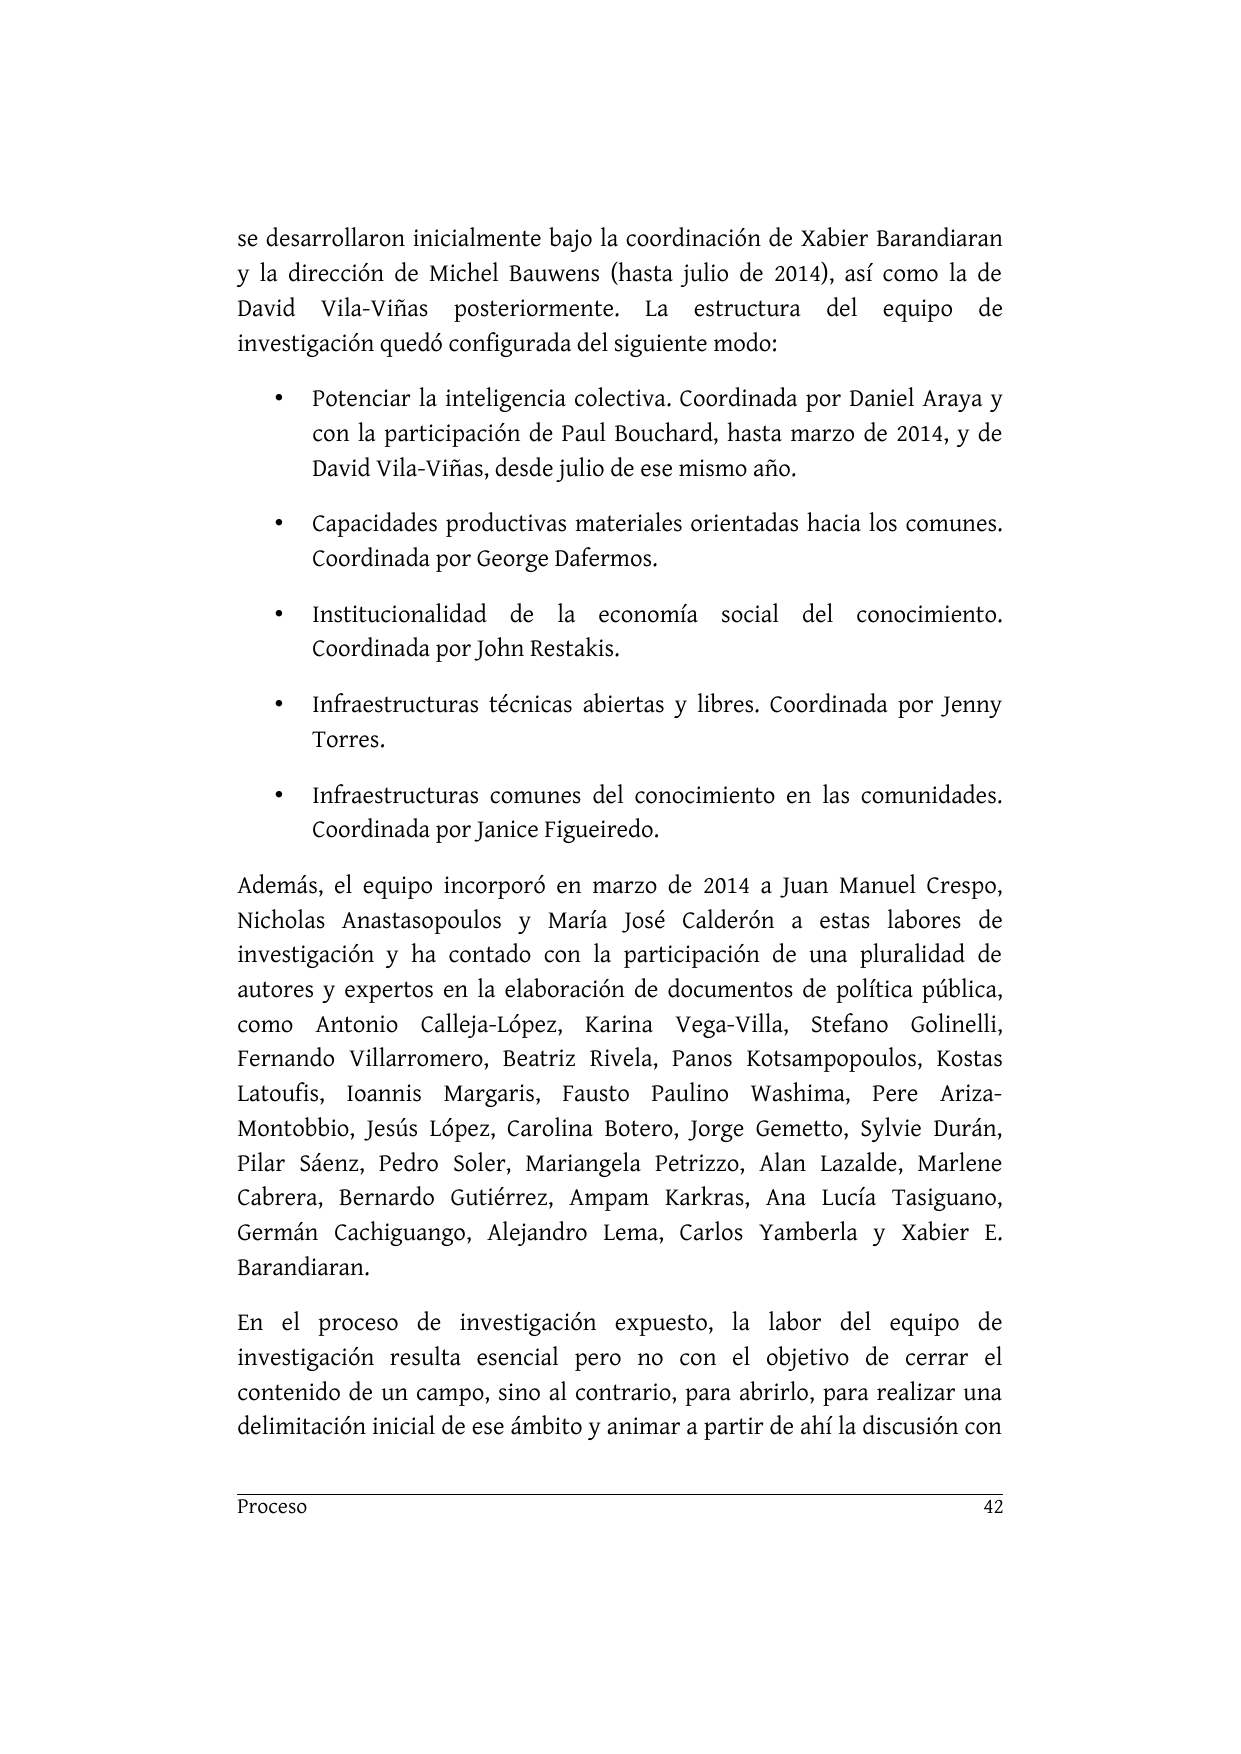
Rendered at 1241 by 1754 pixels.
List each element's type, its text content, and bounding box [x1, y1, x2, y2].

list Infraestructuras comunes del conocimiento en las comunidades. Coordinada por Janice Figueiredo. [274, 781, 1003, 845]
list Capacidades productivas materiales orientadas hacia los comunes. Coordinada por George Dafermos. [274, 510, 1003, 573]
list Infraestructuras técnicas abiertas y libres. Coordinada por Jenny Torres. [274, 691, 1003, 754]
text Además, el equipo incorporó en marzo de 2014 a Juan Manuel Crespo, Nicholas Anastasopoulos y María José Calderón a estas labores de investigación y ha contado con la participación de una pluralidad de autores y expertos en la elaboración de documentos de política pública, como Antonio Calleja-López, Karina Vega-Villa, Stefano Golinelli, Fernando Villarromero, Beatriz Rivela, Panos Kotsampopoulos, Kostas Latoufis, Ioannis Margaris, Fausto Paulino Washima, Pere Ariza-Montobbio, Jesús López, Carolina Botero, Jorge Gemetto, Sylvie Durán, Pilar Sáenz, Pedro Soler, Mariangela Petrizzo, Alan Lazalde, Marlene Cabrera, Bernardo Gutiérrez, Ampam Karkras, Ana Lucía Tasiguano, Germán Cachiguango, Alejandro Lema, Carlos Yamberla y Xabier E. Barandiaran. [237, 872, 1003, 1282]
list Potenciar la inteligencia colectiva. Coordinada por Daniel Araya y con la participación de Paul Bouchard, hasta marzo de 2014, y de David Vila-Viñas, desde julio de ese mismo año. [274, 385, 1003, 483]
text se desarrollaron inicialmente bajo la coordinación de Xabier Barandiaran y la dirección de Michel Bauwens (hasta julio de 2014), así como la de David Vila-Viñas posteriormente. La estructura del equipo de investigación quedó configurada del siguiente modo: [237, 225, 1003, 358]
text En el proceso de investigación expuesto, la labor del equipo de investigación resulta esencial pero no con el objetivo de cerrar el contenido de un campo, sino al contrario, para abrirlo, para realizar una delimitación inicial de ese ámbito y animar a partir de ahí la discusión con [237, 1309, 1003, 1442]
list Institucionalidad de la economía social del conocimiento. Coordinada por John Restakis. [274, 600, 1003, 664]
